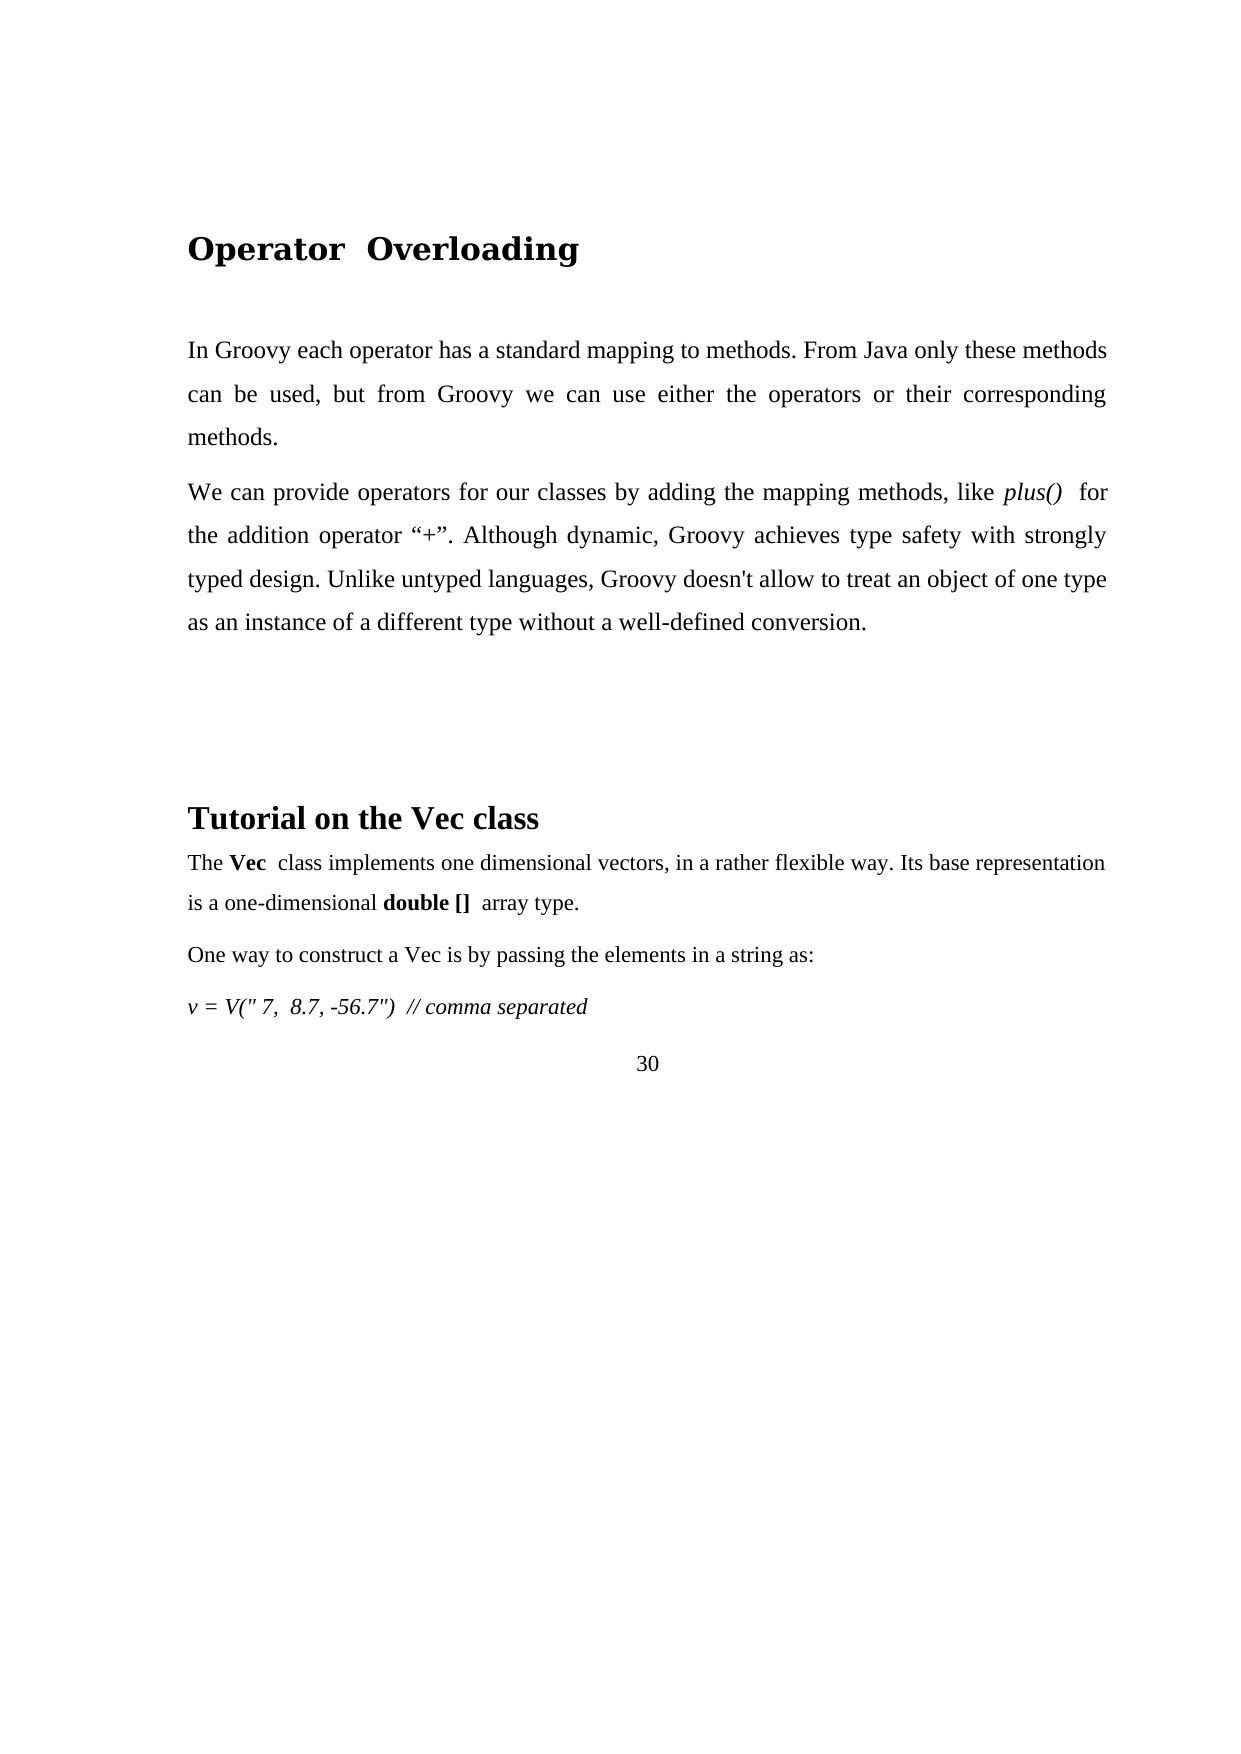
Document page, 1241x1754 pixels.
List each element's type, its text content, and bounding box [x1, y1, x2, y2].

subtitle Operator Overloading [187, 231, 1108, 267]
subtitle Tutorial on the Vec class [187, 799, 1108, 837]
text We can provide operators for our classes by adding the mapping methods, like plus() for the addition operator “+”. Although dynamic, Groovy achieves type safety with strongly typed design. Unlike untyped languages, Groovy doesn't allow to treat an object of one type as an instance of a different type without a well-defined conversion. [187, 477, 1108, 636]
text One way to construct a Vec is by passing the elements in a string as: [187, 941, 1108, 967]
text The Vec class implements one dimensional vectors, in a rather flexible way. Its base representation is a one-dimensional double [] array type. [187, 849, 1108, 915]
text v = V(" 7, 8.7, -56.7") // comma separated [187, 993, 1108, 1019]
text In Groovy each operator has a standard mapping to methods. From Java only these methods can be used, but from Groovy we can use either the operators or their corresponding methods. [187, 336, 1108, 451]
